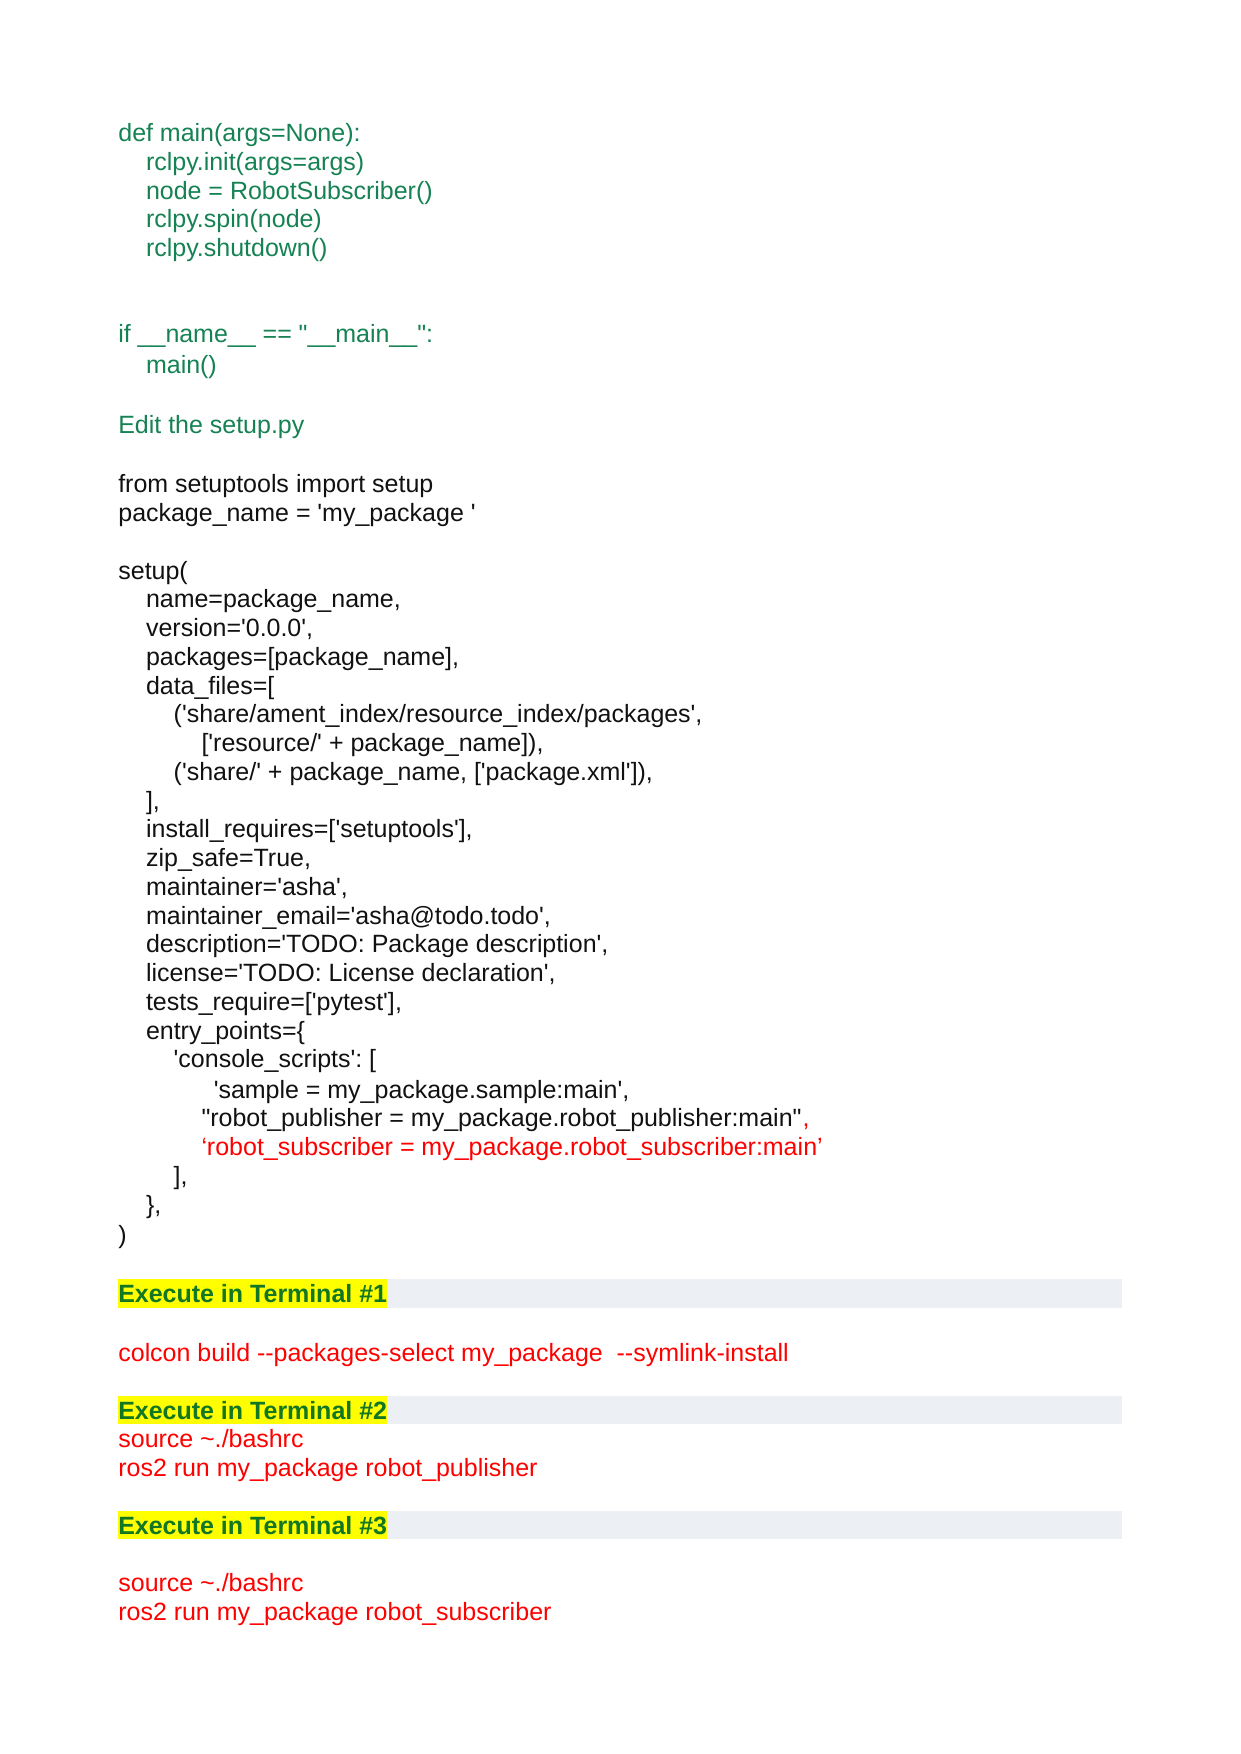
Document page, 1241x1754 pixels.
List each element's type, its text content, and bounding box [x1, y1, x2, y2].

text name=package_name, [118, 584, 1122, 613]
text tests_require=['pytest'], [118, 987, 1122, 1016]
text colcon build --packages-select my_package --symlink-install [118, 1338, 1122, 1367]
text ('share/' + package_name, ['package.xml']), [118, 757, 1122, 786]
text maintainer_email='asha@todo.todo', [118, 901, 1122, 929]
text if __name__ == "__main__": [118, 319, 1122, 348]
text ], [118, 1161, 1122, 1190]
text Execute in Terminal #1 [118, 1279, 1122, 1308]
text ros2 run my_package robot_publisher [118, 1453, 1122, 1482]
text Execute in Terminal #3 [118, 1511, 1122, 1539]
text source ~./bashrc [118, 1424, 1122, 1453]
text packages=[package_name], [118, 642, 1122, 671]
text description='TODO: Package description', [118, 929, 1122, 958]
text ) [118, 1218, 1122, 1249]
text rclpy.spin(node) [118, 204, 1122, 233]
text entry_points={ [118, 1016, 1122, 1044]
text "robot_publisher = my_package.robot_publisher:main", [118, 1103, 1122, 1132]
text from setuptools import setup [118, 469, 1122, 498]
text license='TODO: License declaration', [118, 958, 1122, 987]
text 'sample = my_package.sample:main', [118, 1073, 1122, 1103]
text ['resource/' + package_name]), [118, 728, 1122, 757]
text setup( [118, 556, 1122, 584]
text Execute in Terminal #2 [118, 1396, 1122, 1424]
text rclpy.shutdown() [118, 233, 1122, 262]
text ros2 run my_package robot_subscriber [118, 1597, 1122, 1626]
text def main(args=None): [118, 118, 1122, 147]
text rclpy.init(args=args) [118, 147, 1122, 176]
text data_files=[ [118, 671, 1122, 699]
text node = RobotSubscriber() [118, 176, 1122, 204]
text main() [118, 348, 1122, 378]
text ‘robot_subscriber = my_package.robot_subscriber:main’ [118, 1132, 1122, 1161]
text }, [118, 1190, 1122, 1218]
text zip_safe=True, [118, 843, 1122, 872]
text package_name = 'my_package ' [118, 498, 1122, 527]
text version='0.0.0', [118, 613, 1122, 642]
text 'console_scripts': [ [118, 1044, 1122, 1073]
text Edit the setup.py [118, 409, 1122, 439]
text ], [118, 786, 1122, 814]
text maintainer='asha', [118, 872, 1122, 901]
text install_requires=['setuptools'], [118, 814, 1122, 843]
text ('share/ament_index/resource_index/packages', [118, 699, 1122, 728]
text source ~./bashrc [118, 1568, 1122, 1597]
